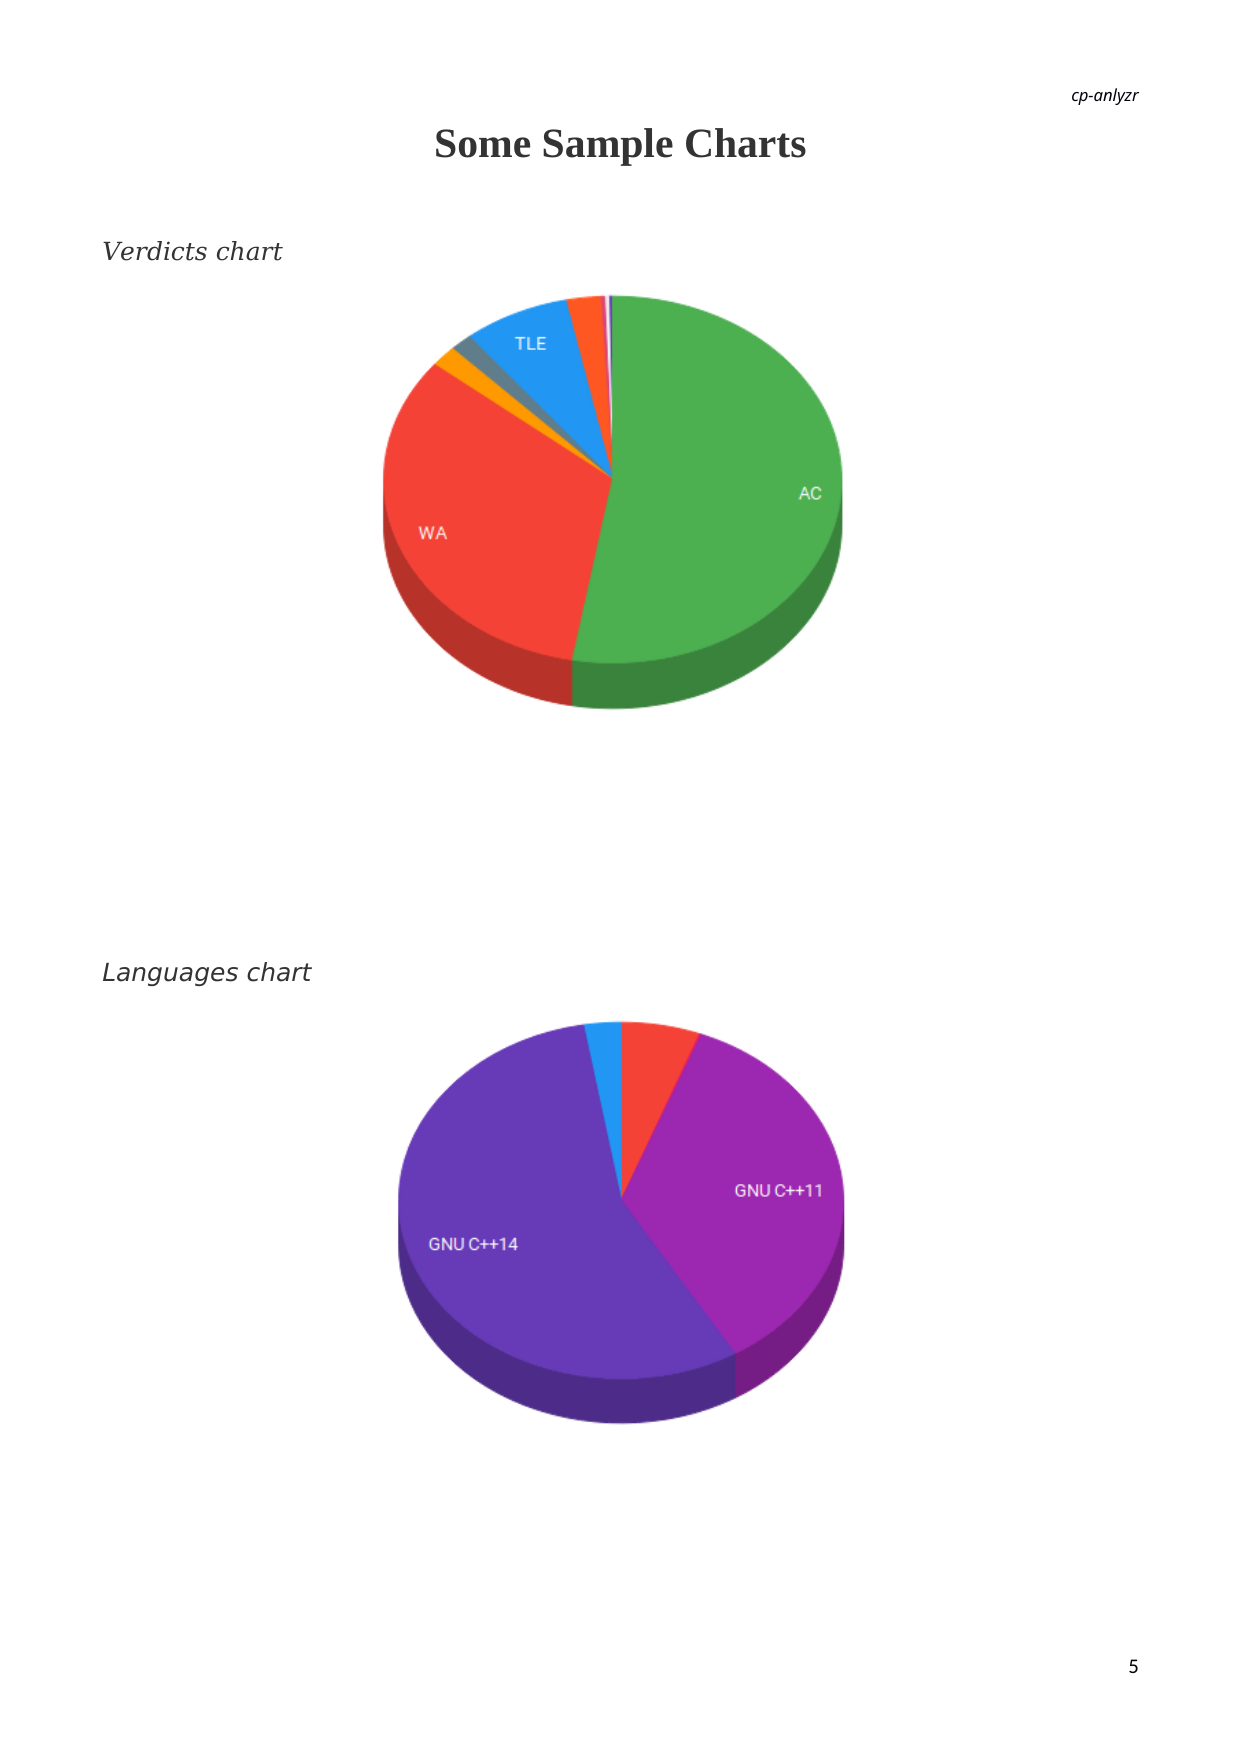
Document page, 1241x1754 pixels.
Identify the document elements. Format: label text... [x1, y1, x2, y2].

text Some Sample Charts [102, 119, 1138, 167]
text Verdicts chart [102, 237, 1138, 266]
text Languages chart [102, 959, 1138, 988]
picture [316, 1011, 924, 1444]
picture [283, 268, 957, 747]
